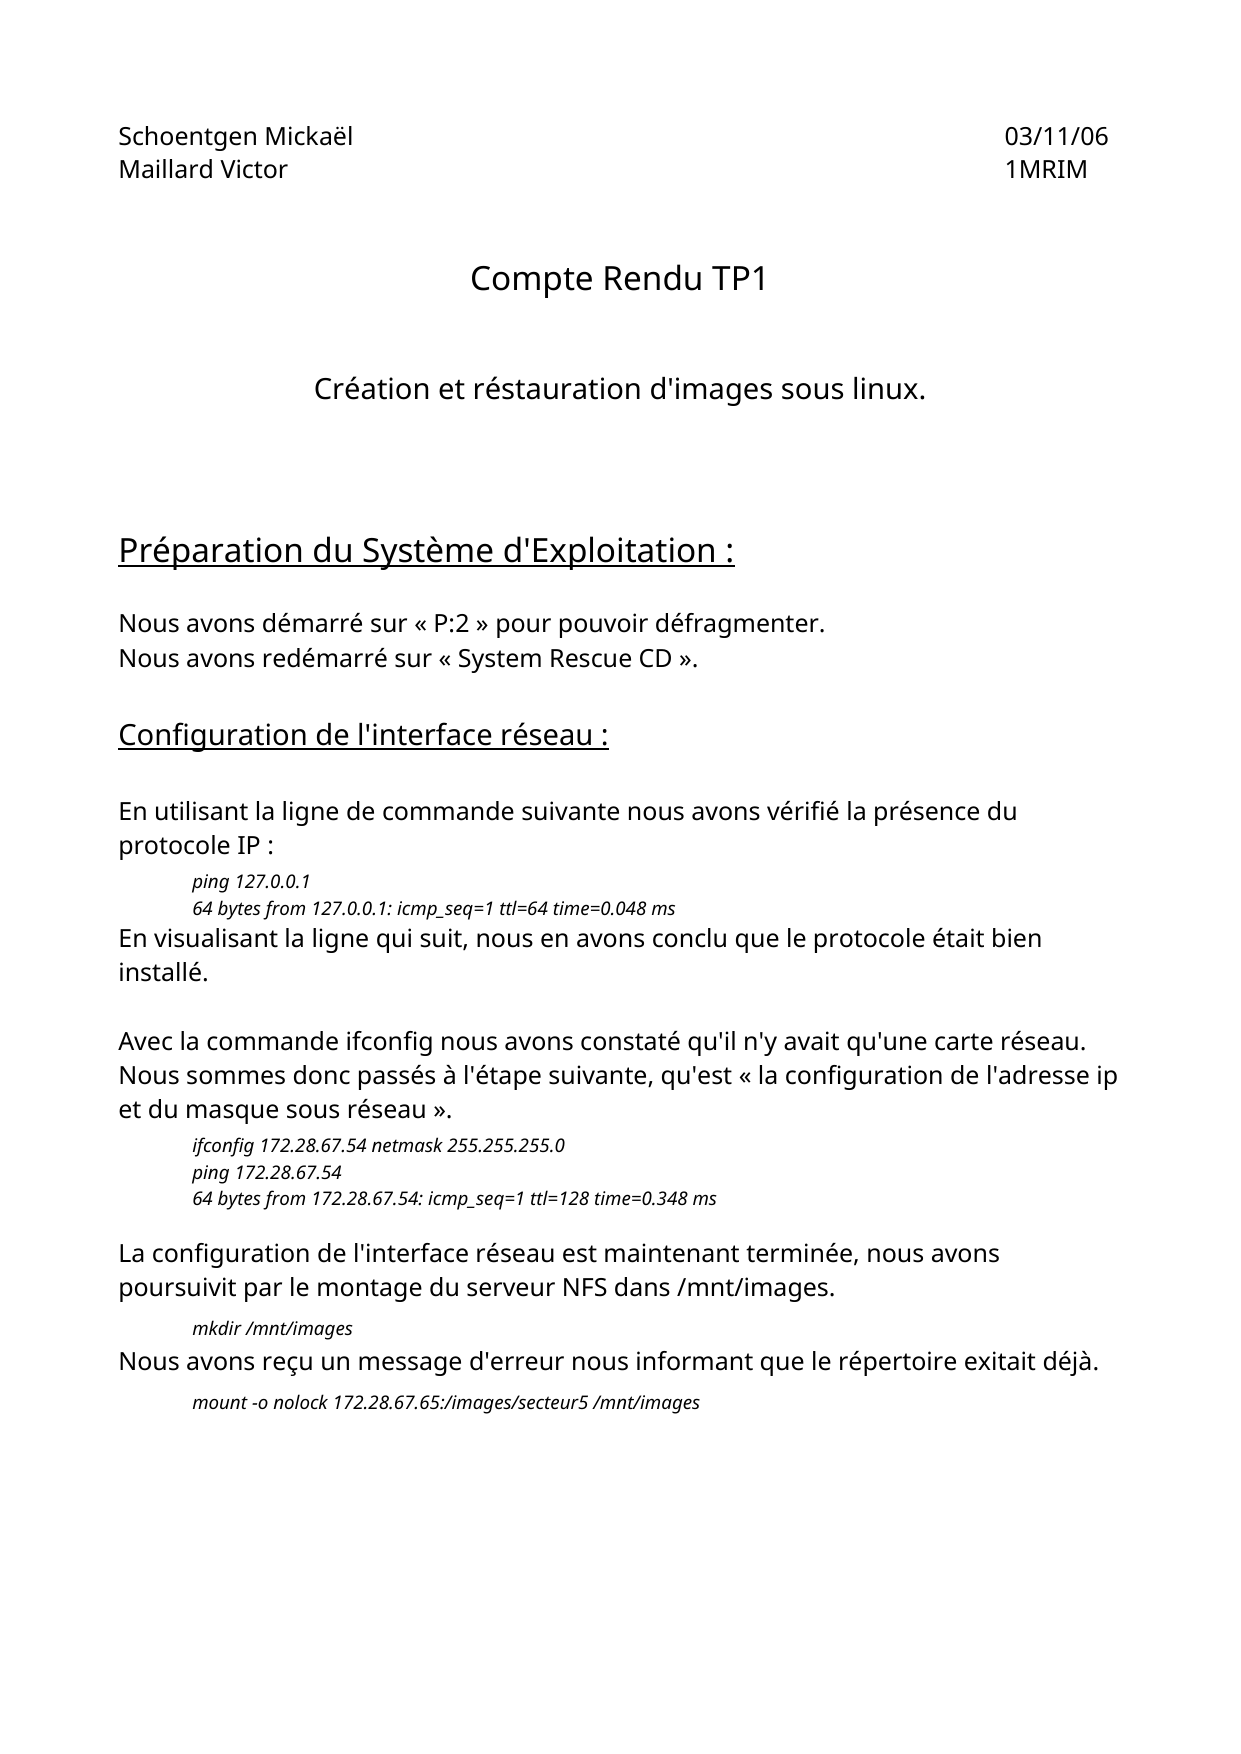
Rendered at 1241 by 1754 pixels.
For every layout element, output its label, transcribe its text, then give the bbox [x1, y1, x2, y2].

text En visualisant la ligne qui suit, nous en avons conclu que le protocole était bien installé. [118, 921, 1122, 989]
text 64 bytes from 127.0.0.1: icmp_seq=1 ttl=64 time=0.048 ms [118, 896, 1122, 921]
text 64 bytes from 172.28.67.54: icmp_seq=1 ttl=128 time=0.348 ms [118, 1185, 1122, 1211]
text ping 127.0.0.1 [118, 861, 1122, 896]
text Nous avons redémarré sur « System Rescue CD ». [118, 640, 1122, 674]
text Avec la commande ifconfig nous avons constaté qu'il n'y avait qu'une carte réseau. [118, 1023, 1122, 1057]
text Nous sommes donc passés à l'étape suivante, qu'est « la configuration de l'adresse ip et du masque sous réseau ». [118, 1057, 1122, 1125]
text La configuration de l'interface réseau est maintenant terminée, nous avons poursuivit par le montage du serveur NFS dans /mnt/images. [118, 1236, 1122, 1304]
text Schoentgen Mickaël 03/11/06 [118, 118, 1122, 152]
text En utilisant la ligne de commande suivante nous avons vérifié la présence du protocole IP : [118, 793, 1122, 861]
text Nous avons reçu un message d'erreur nous informant que le répertoire exitait déjà. [118, 1344, 1122, 1378]
text ifconfig 172.28.67.54 netmask 255.255.255.0 [118, 1125, 1122, 1159]
text Compte Rendu TP1 [118, 254, 1122, 300]
text mount -o nolock 172.28.67.65:/images/secteur5 /mnt/images [118, 1378, 1122, 1418]
text Configuration de l'interface réseau : [118, 714, 1122, 754]
text Nous avons démarré sur « P:2 » pour pouvoir défragmenter. [118, 606, 1122, 640]
text mkdir /mnt/images [118, 1304, 1122, 1344]
text ping 172.28.67.54 [118, 1159, 1122, 1185]
text Préparation du Système d'Exploitation : [118, 527, 1122, 572]
text Maillard Victor 1MRIM [118, 152, 1122, 186]
text Création et réstauration d'images sous linux. [118, 368, 1122, 408]
